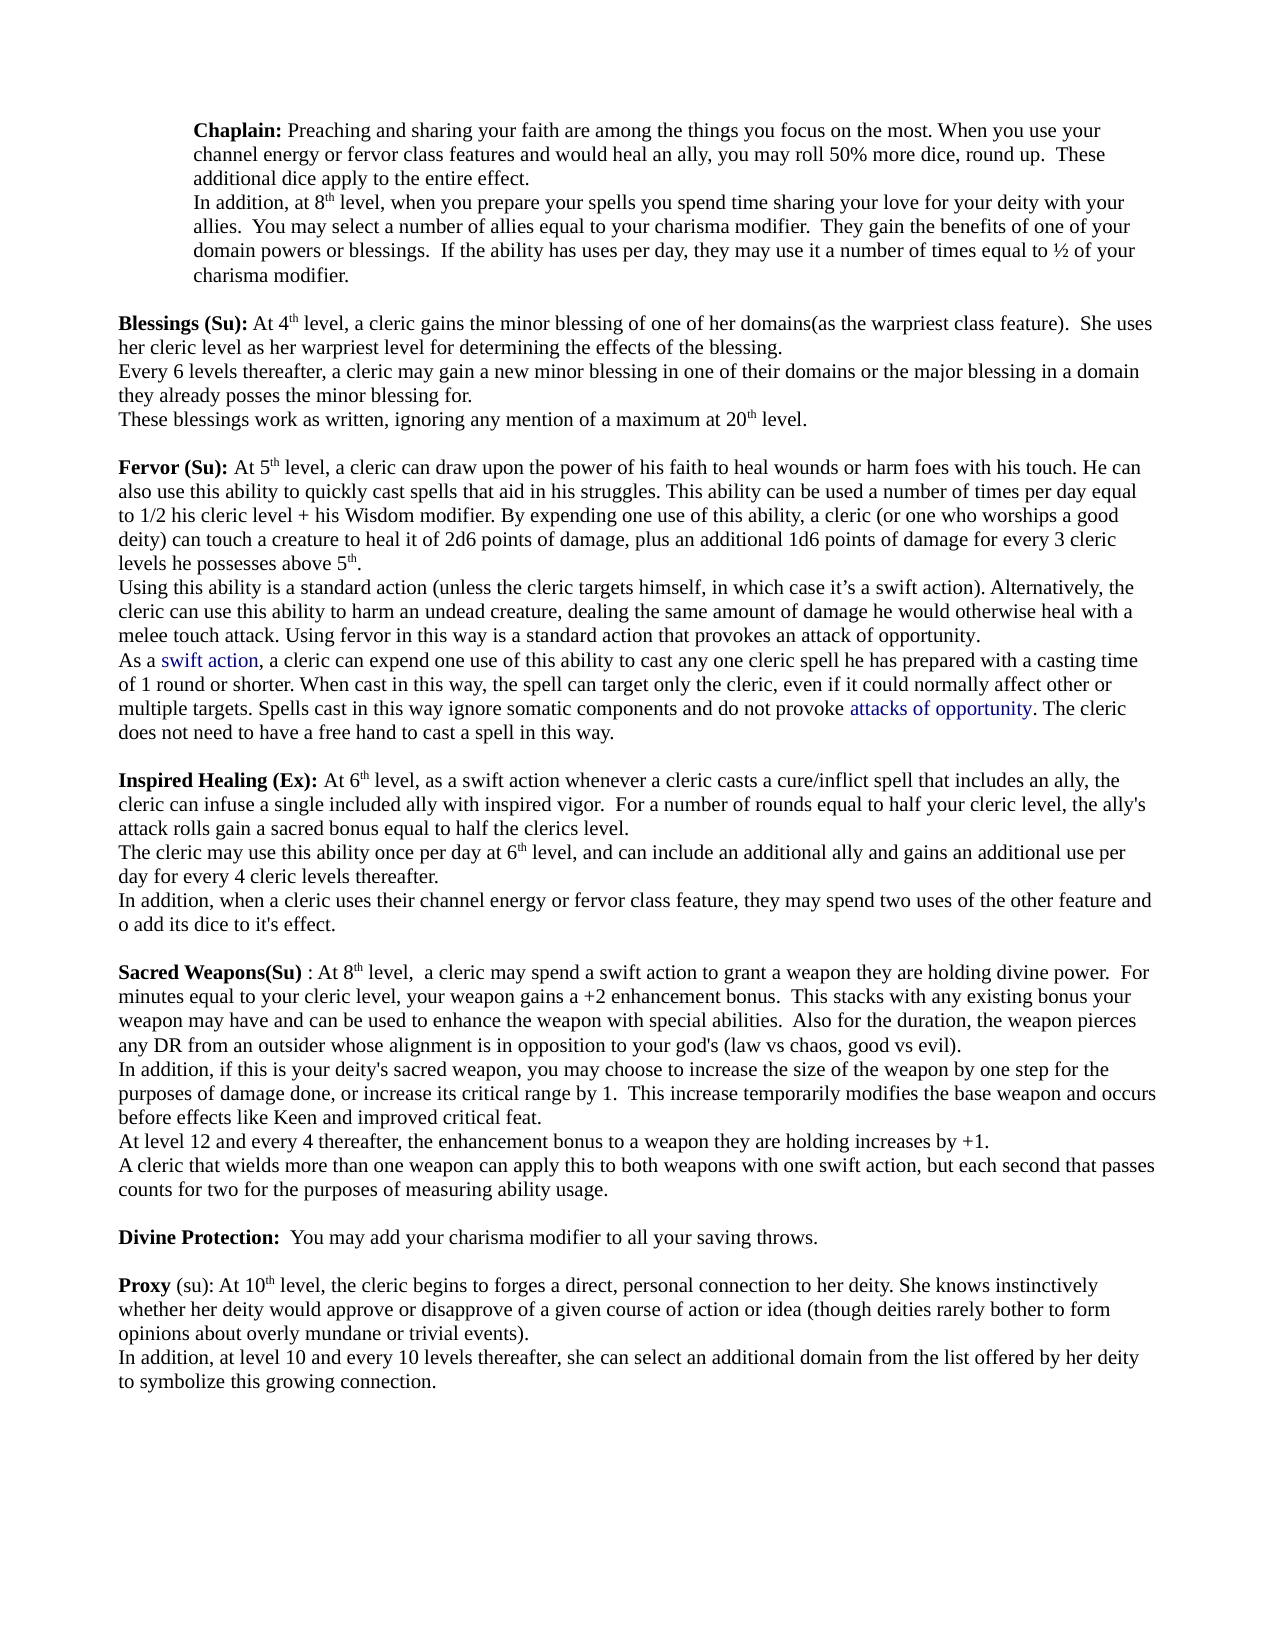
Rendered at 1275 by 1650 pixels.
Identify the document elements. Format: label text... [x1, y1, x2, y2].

text These blessings work as written, ignoring any mention of a maximum at 20th level. [118, 407, 1157, 431]
text Using this ability is a standard action (unless the cleric targets himself, in which case it’s a swift action). Alternatively, the cleric can use this ability to harm an undead creature, dealing the same amount of damage he would otherwise heal with a melee touch attack. Using fervor in this way is a standard action that provokes an attack of opportunity. [118, 575, 1157, 647]
text In addition, when a cleric uses their channel energy or fervor class feature, they may spend two uses of the other feature and o add its dice to it's effect. [118, 888, 1157, 936]
text A cleric that wields more than one weapon can apply this to both weapons with one swift action, but each second that passes counts for two for the purposes of measuring ability usage. [118, 1153, 1157, 1201]
text As a swift action, a cleric can expend one use of this ability to cast any one cleric spell he has prepared with a casting time of 1 round or shorter. When cast in this way, the spell can target only the cleric, even if it could normally affect other or multiple targets. Spells cast in this way ignore somatic components and do not provoke attacks of opportunity. The cleric does not need to have a free hand to cast a spell in this way. [118, 647, 1157, 744]
text Divine Protection: You may add your charisma modifier to all your saving throws. [118, 1225, 1157, 1249]
text In addition, at 8th level, when you prepare your spells you spend time sharing your love for your deity with your allies. You may select a number of allies equal to your charisma modifier. They gain the benefits of one of your domain powers or blessings. If the ability has uses per day, they may use it a number of times equal to ½ of your charisma modifier. [193, 190, 1157, 287]
text Inspired Healing (Ex): At 6th level, as a swift action whenever a cleric casts a cure/inflict spell that includes an ally, the cleric can infuse a single included ally with inspired vigor. For a number of rounds equal to half your cleric level, the ally's attack rolls gain a sacred bonus equal to half the clerics level. [118, 768, 1157, 840]
text Every 6 levels thereafter, a cleric may gain a new minor blessing in one of their domains or the major blessing in a domain they already posses the minor blessing for. [118, 359, 1157, 407]
text Fervor (Su): At 5th level, a cleric can draw upon the power of his faith to heal wounds or harm foes with his touch. He can also use this ability to quickly cast spells that aid in his struggles. This ability can be used a number of times per day equal to 1/2 his cleric level + his Wisdom modifier. By expending one use of this ability, a cleric (or one who worships a good deity) can touch a creature to heal it of 2d6 points of damage, plus an additional 1d6 points of damage for every 3 cleric levels he possesses above 5th. [118, 455, 1157, 575]
text Chaplain: Preaching and sharing your faith are among the things you focus on the most. When you use your channel energy or fervor class features and would heal an ally, you may roll 50% more dice, round up. These additional dice apply to the entire effect. [193, 118, 1157, 190]
text The cleric may use this ability once per day at 6th level, and can include an additional ally and gains an additional use per day for every 4 cleric levels thereafter. [118, 840, 1157, 888]
text At level 12 and every 4 thereafter, the enhancement bonus to a weapon they are holding increases by +1. [118, 1129, 1157, 1153]
text Blessings (Su): At 4th level, a cleric gains the minor blessing of one of her domains(as the warpriest class feature). She uses her cleric level as her warpriest level for determining the effects of the blessing. [118, 311, 1157, 359]
text Proxy (su): At 10th level, the cleric begins to forges a direct, personal connection to her deity. She knows instinctively whether her deity would approve or disapprove of a given course of action or idea (though deities rarely bother to form opinions about overly mundane or trivial events). In addition, at level 10 and every 10 levels thereafter, she can select an additional domain from the list offered by her deity to symbolize this growing connection. [118, 1273, 1157, 1393]
text Sacred Weapons(Su) : At 8th level, a cleric may spend a swift action to grant a weapon they are holding divine power. For minutes equal to your cleric level, your weapon gains a +2 enhancement bonus. This stacks with any existing bonus your weapon may have and can be used to enhance the weapon with special abilities. Also for the duration, the weapon pierces any DR from an outsider whose alignment is in opposition to your god's (law vs chaos, good vs evil). In addition, if this is your deity's sacred weapon, you may choose to increase the size of the weapon by one step for the purposes of damage done, or increase its critical range by 1. This increase temporarily modifies the base weapon and occurs before effects like Keen and improved critical feat. [118, 960, 1157, 1129]
